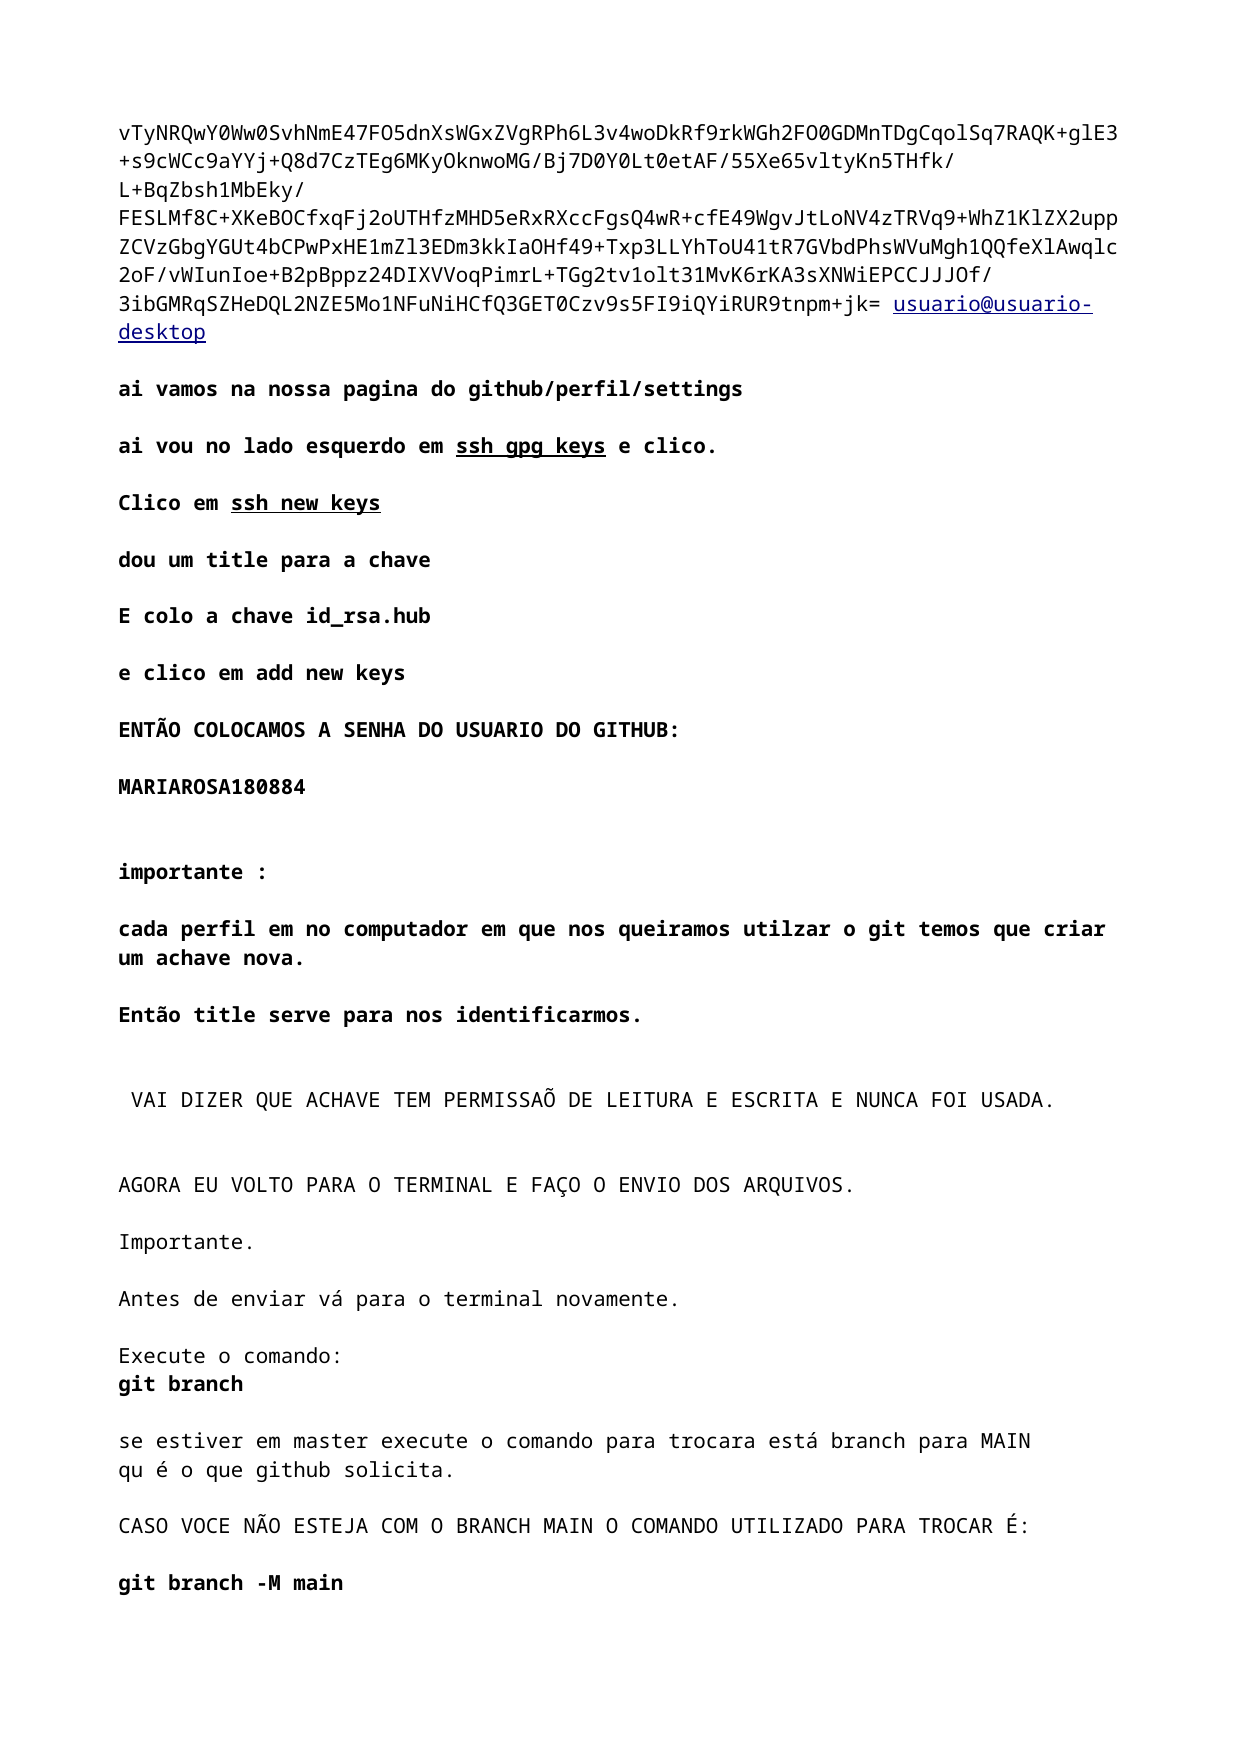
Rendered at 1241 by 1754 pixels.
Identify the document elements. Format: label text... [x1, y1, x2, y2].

text dou um title para a chave [118, 545, 1122, 573]
text qu é o que github solicita. [118, 1455, 1122, 1483]
text ai vamos na nossa pagina do github/perfil/settings [118, 374, 1122, 402]
text CASO VOCE NÃO ESTEJA COM O BRANCH MAIN O COMANDO UTILIZADO PARA TROCAR É: [118, 1512, 1122, 1540]
text VAI DIZER QUE ACHAVE TEM PERMISSAÕ DE LEITURA E ESCRITA E NUNCA FOI USADA. [118, 1085, 1122, 1113]
text e clico em add new keys [118, 658, 1122, 687]
text git branch [118, 1369, 1122, 1398]
text ai vou no lado esquerdo em ssh gpg keys e clico. [118, 431, 1122, 459]
text E colo a chave id_rsa.hub [118, 602, 1122, 630]
text Então title serve para nos identificarmos. [118, 1000, 1122, 1028]
text vTyNRQwY0Ww0SvhNmE47FO5dnXsWGxZVgRPh6L3v4woDkRf9rkWGh2FO0GDMnTDgCqolSq7RAQK+glE3+s9cWCc9aYYj+Q8d7CzTEg6MKyOknwoMG/Bj7D0Y0Lt0etAF/55Xe65vltyKn5THfk/L+BqZbsh1MbEky/FESLMf8C+XKeBOCfxqFj2oUTHfzMHD5eRxRXccFgsQ4wR+cfE49WgvJtLoNV4zTRVq9+WhZ1KlZX2uppZCVzGbgYGUt4bCPwPxHE1mZl3EDm3kkIaOHf49+Txp3LLYhToU41tR7GVbdPhsWVuMgh1QQfeXlAwqlc2oF/vWIunIoe+B2pBppz24DIXVVoqPimrL+TGg2tv1olt31MvK6rKA3sXNWiEPCCJJJOf/3ibGMRqSZHeDQL2NZE5Mo1NFuNiHCfQ3GET0Czv9s5FI9iQYiRUR9tnpm+jk= usuario@usuario-desktop [118, 118, 1122, 346]
text Antes de enviar vá para o terminal novamente. [118, 1284, 1122, 1312]
text Clico em ssh new keys [118, 488, 1122, 516]
text MARIAROSA180884 [118, 772, 1122, 801]
text AGORA EU VOLTO PARA O TERMINAL E FAÇO O ENVIO DOS ARQUIVOS. [118, 1170, 1122, 1199]
text cada perfil em no computador em que nos queiramos utilzar o git temos que criar um achave nova. [118, 914, 1122, 971]
text importante : [118, 857, 1122, 886]
text se estiver em master execute o comando para trocara está branch para MAIN [118, 1426, 1122, 1455]
text git branch -M main [118, 1568, 1122, 1597]
text ENTÃO COLOCAMOS A SENHA DO USUARIO DO GITHUB: [118, 715, 1122, 744]
text Execute o comando: [118, 1341, 1122, 1369]
text Importante. [118, 1227, 1122, 1256]
